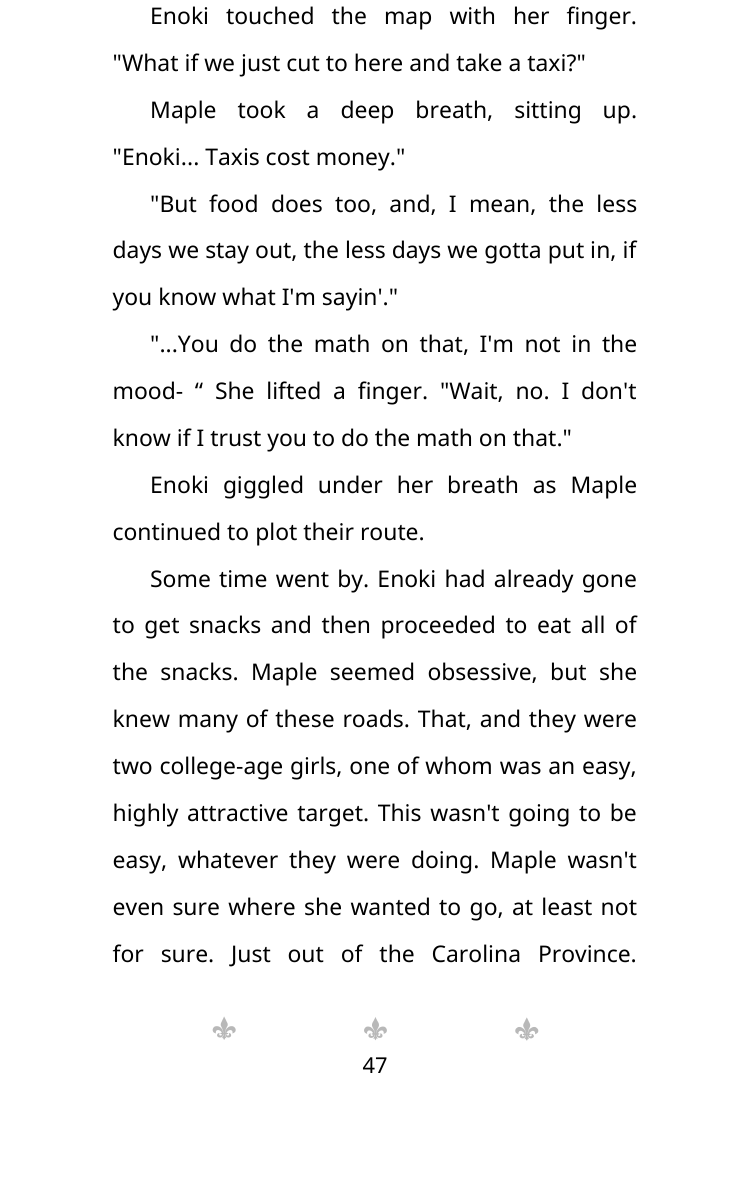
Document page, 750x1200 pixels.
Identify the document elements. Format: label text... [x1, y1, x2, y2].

text Enoki giggled under her breath as Maple continued to plot their route. [112, 469, 637, 547]
text "But food does too, and, I mean, the less days we stay out, the less days we gotta put in, if you know what I'm sayin'." [112, 187, 637, 312]
text Some time went by. Enoki had already gone to get snacks and then proceeded to eat all of the snacks. Maple seemed obsessive, but she knew many of these roads. That, and they were two college-age girls, one of whom was an easy, highly attractive target. This wasn't going to be easy, whatever they were doing. Maple wasn't even sure where she wanted to go, at least not for sure. Just out of the Carolina Province. [112, 562, 637, 969]
text "...You do the math on that, I'm not in the mood- “ She lifted a finger. "Wait, no. I don't know if I trust you to do the math on that." [112, 328, 637, 453]
text Maple took a deep breath, sitting up. "Enoki... Taxis cost money." [112, 94, 637, 172]
text Enoki touched the map with her finger. "What if we just cut to here and take a taxi?" [112, 0, 637, 78]
